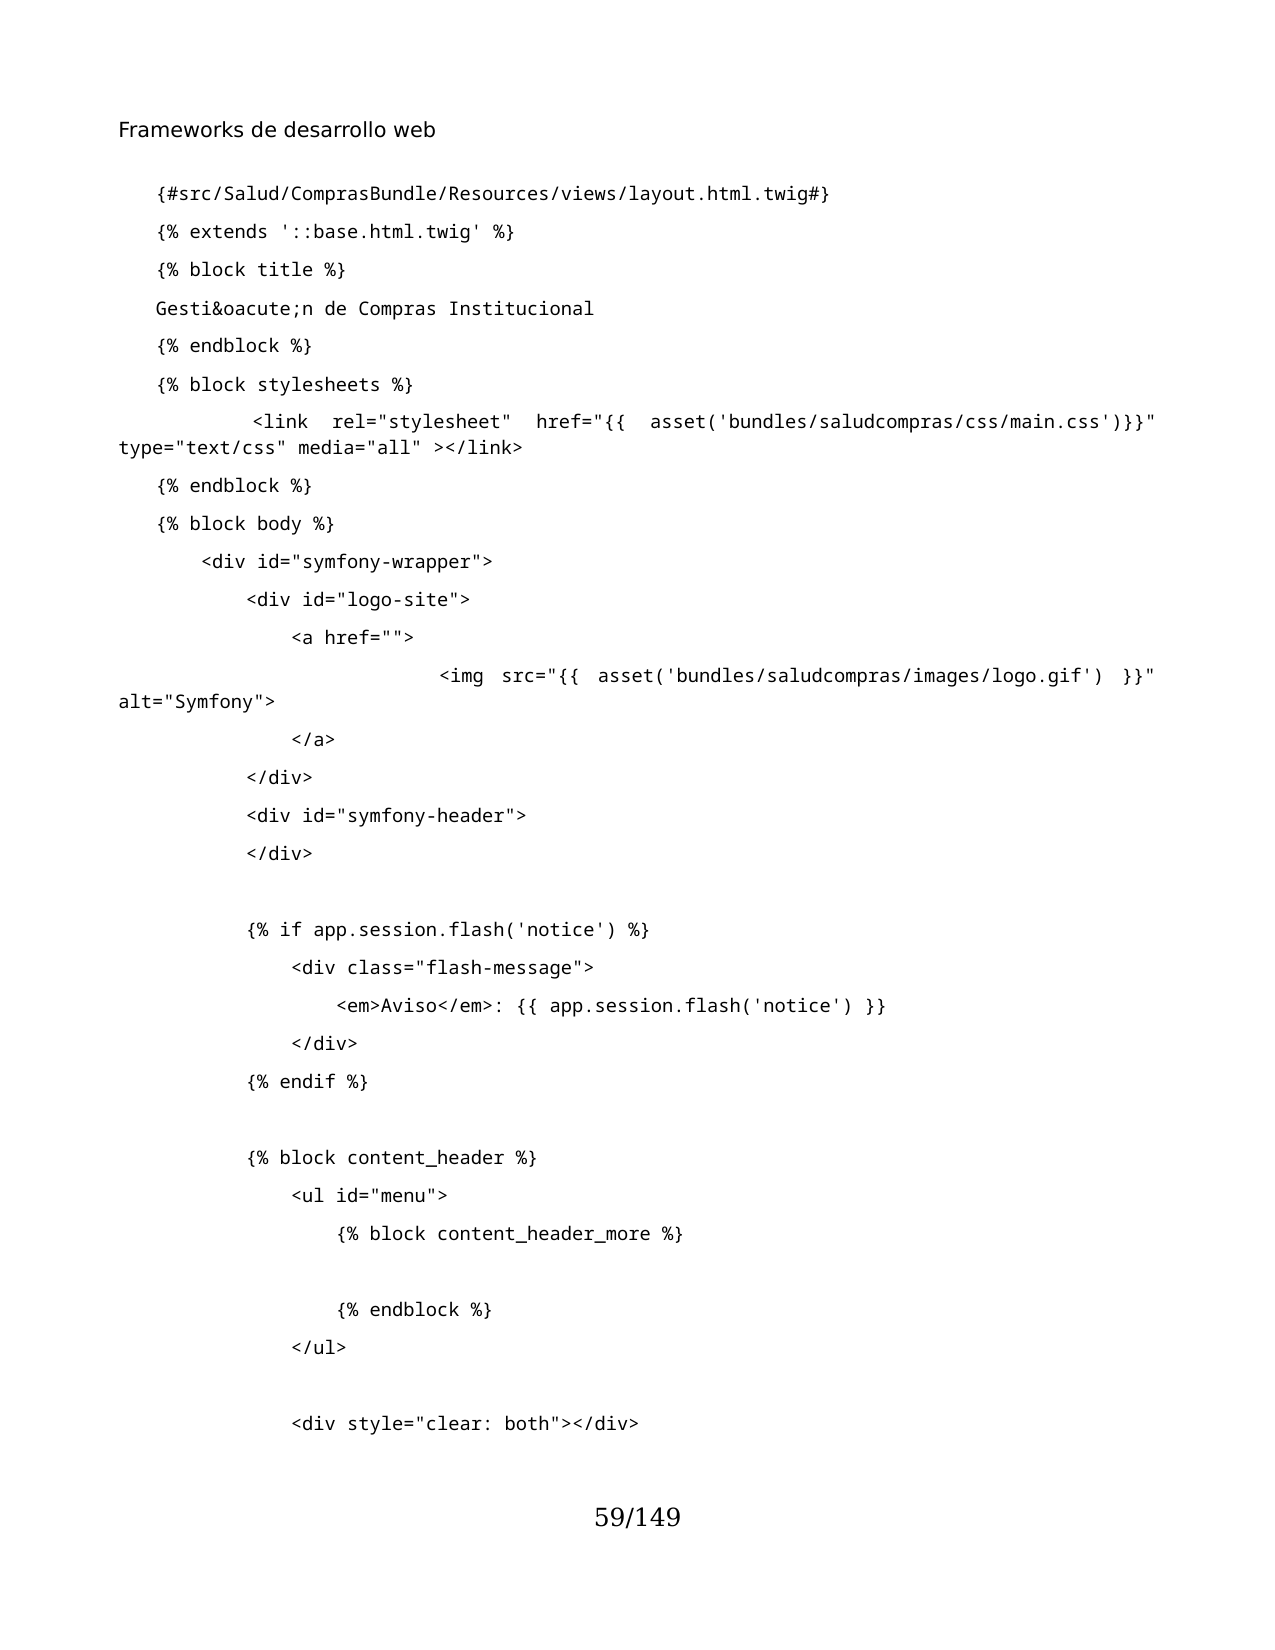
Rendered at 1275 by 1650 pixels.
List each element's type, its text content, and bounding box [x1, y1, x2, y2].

text Gesti&oacute;n de Compras Institucional [118, 295, 1157, 320]
text {% if app.session.flash('notice') %} [118, 916, 1157, 942]
text </div> [118, 1030, 1157, 1056]
text <ul id="menu"> [118, 1182, 1157, 1208]
text {% block content_header_more %} [118, 1220, 1157, 1246]
text <em>Aviso</em>: {{ app.session.flash('notice') }} [118, 992, 1157, 1018]
text <a href=""> [118, 624, 1157, 650]
text {% endblock %} [118, 1296, 1157, 1322]
text {% extends '::base.html.twig' %} [118, 219, 1157, 244]
text </a> [118, 726, 1157, 752]
text <link rel="stylesheet" href="{{ asset('bundles/saludcompras/css/main.css')}}" type="text/css" media="all" ></link> [118, 409, 1157, 460]
text {% block body %} [118, 510, 1157, 536]
text {% endblock %} [118, 333, 1157, 358]
text {% block content_header %} [118, 1144, 1157, 1170]
text <div id="logo-site"> [118, 586, 1157, 612]
text <div id="symfony-header"> [118, 802, 1157, 828]
text <div class="flash-message"> [118, 954, 1157, 980]
text </div> [118, 764, 1157, 789]
text <div style="clear: both"></div> [118, 1410, 1157, 1436]
text {% block stylesheets %} [118, 371, 1157, 396]
text {% endif %} [118, 1068, 1157, 1094]
text {#src/Salud/ComprasBundle/Resources/views/layout.html.twig#} [118, 181, 1157, 206]
text <div id="symfony-wrapper"> [118, 548, 1157, 574]
text <img src="{{ asset('bundles/saludcompras/images/logo.gif') }}" alt="Symfony"> [118, 662, 1157, 713]
text {% block title %} [118, 257, 1157, 282]
text </div> [118, 840, 1157, 866]
text </ul> [118, 1334, 1157, 1360]
text {% endblock %} [118, 472, 1157, 498]
